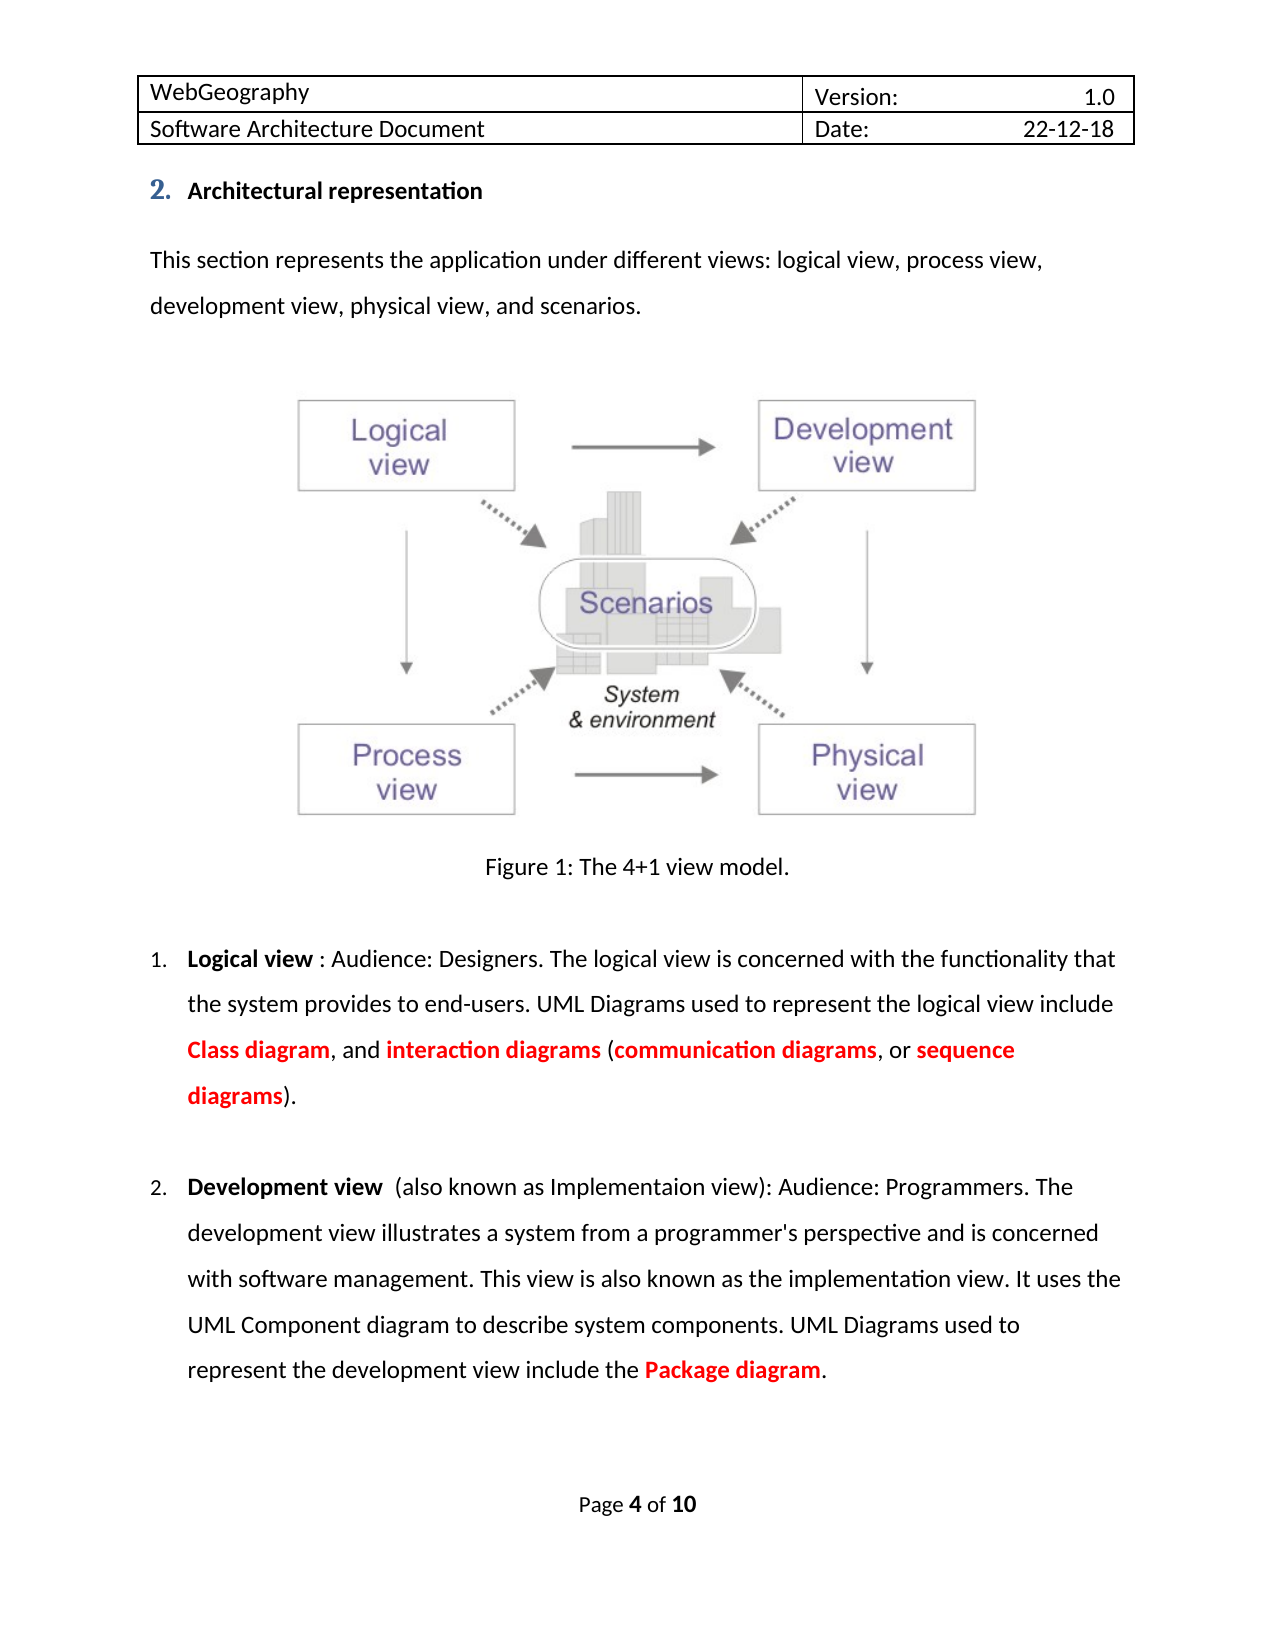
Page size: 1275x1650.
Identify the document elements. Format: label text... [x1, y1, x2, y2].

list Development view (also known as Implementaion view): Audience: Programmers. The development view illustrates a system from a programmer's perspective and is concerned with software management. This view is also known as the implementation view. It uses the UML Component diagram to describe system components. UML Diagrams used to represent the development view include the Package diagram. [150, 1172, 1125, 1385]
subtitle Architectural representation [150, 173, 1125, 206]
list Logical view : Audience: Designers. The logical view is concerned with the functionality that the system provides to end-users. UML Diagrams used to represent the logical view include Class diagram, and interaction diagrams (communication diagrams, or sequence diagrams). [150, 943, 1125, 1111]
text Figure 1: The 4+1 view model. [150, 851, 1125, 882]
text This section represents the application under different views: logical view, process view, development view, physical view, and scenarios. [150, 244, 1125, 320]
picture [276, 381, 999, 838]
